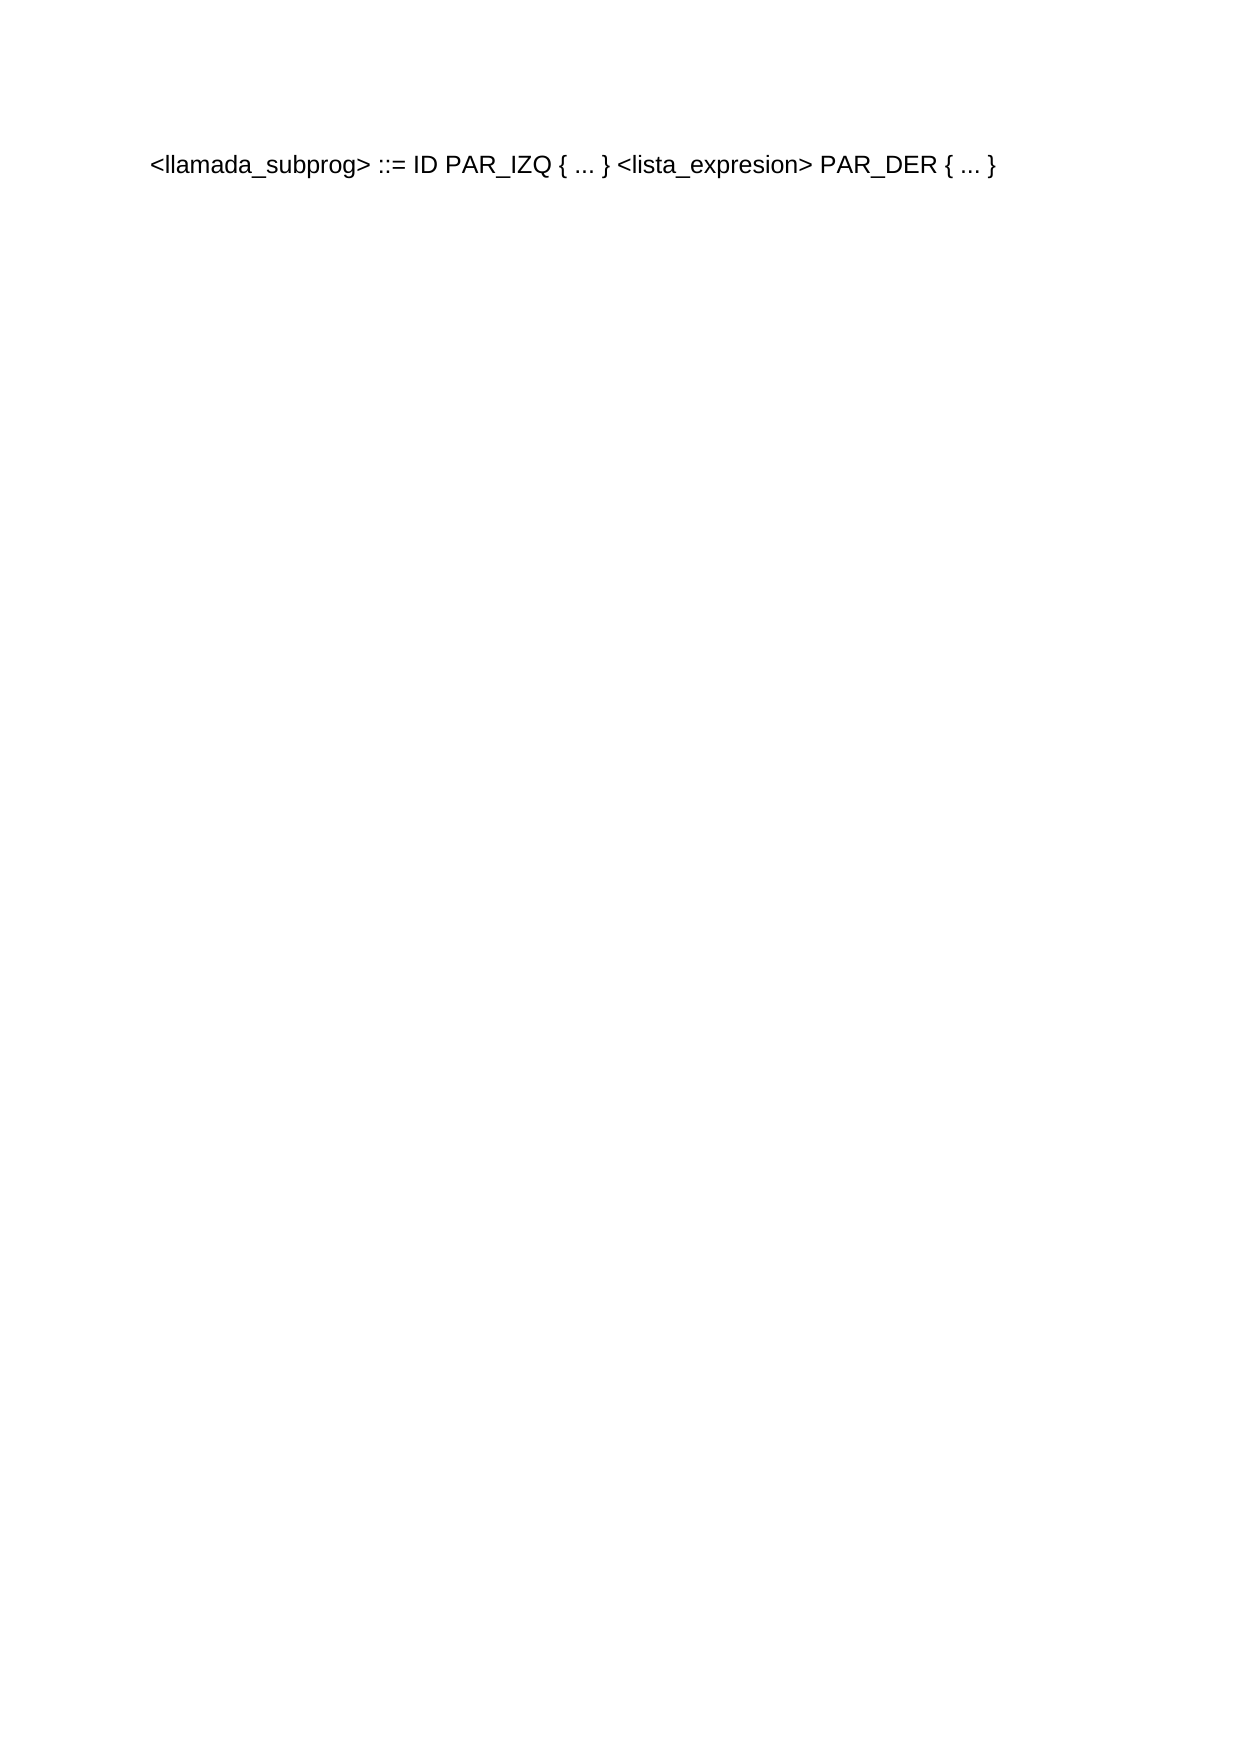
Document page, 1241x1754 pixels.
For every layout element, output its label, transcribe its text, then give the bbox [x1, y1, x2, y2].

text <llamada_subprog> ::= ID PAR_IZQ { ... } <lista_expresion> PAR_DER { ... } [150, 150, 1090, 179]
